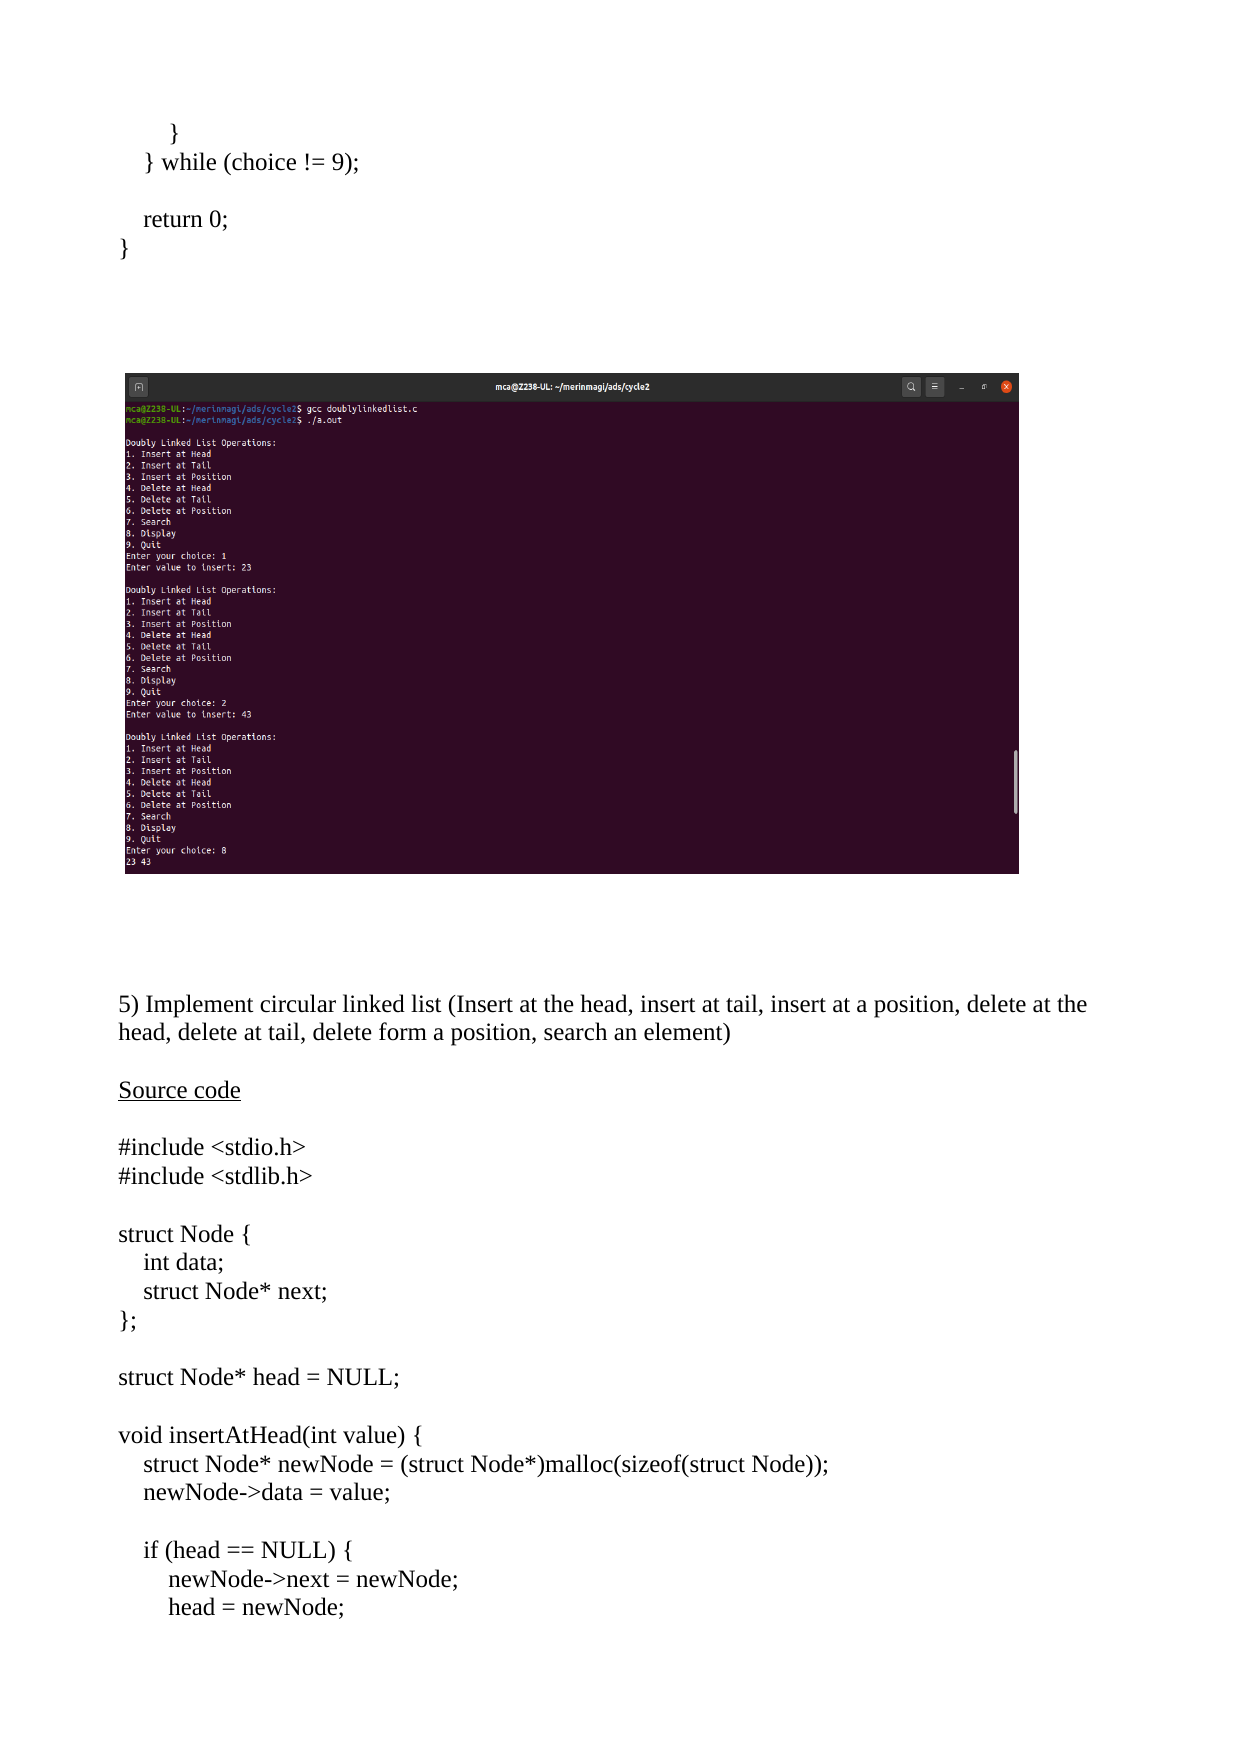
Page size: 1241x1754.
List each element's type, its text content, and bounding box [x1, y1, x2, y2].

text } [118, 233, 1122, 262]
text if (head == NULL) { [118, 1535, 1122, 1564]
text struct Node* newNode = (struct Node*)malloc(sizeof(struct Node)); [118, 1449, 1122, 1477]
text struct Node* head = NULL; [118, 1362, 1122, 1391]
text Source code [118, 1075, 1122, 1104]
text int data; [118, 1247, 1122, 1276]
text } while (choice != 9); [118, 147, 1122, 176]
picture [125, 373, 1019, 874]
text } [118, 118, 1122, 147]
text void insertAtHead(int value) { [118, 1420, 1122, 1449]
text head, delete at tail, delete form a position, search an element) [118, 1017, 1122, 1046]
text return 0; [118, 204, 1122, 233]
text struct Node* next; [118, 1276, 1122, 1305]
text newNode->data = value; [118, 1477, 1122, 1506]
text #include <stdlib.h> [118, 1161, 1122, 1190]
text newNode->next = newNode; [118, 1564, 1122, 1592]
text 5) Implement circular linked list (Insert at the head, insert at tail, insert at a position, delete at the [118, 989, 1122, 1017]
text head = newNode; [118, 1592, 1122, 1621]
text #include <stdio.h> [118, 1132, 1122, 1161]
text }; [118, 1305, 1122, 1334]
text struct Node { [118, 1219, 1122, 1247]
